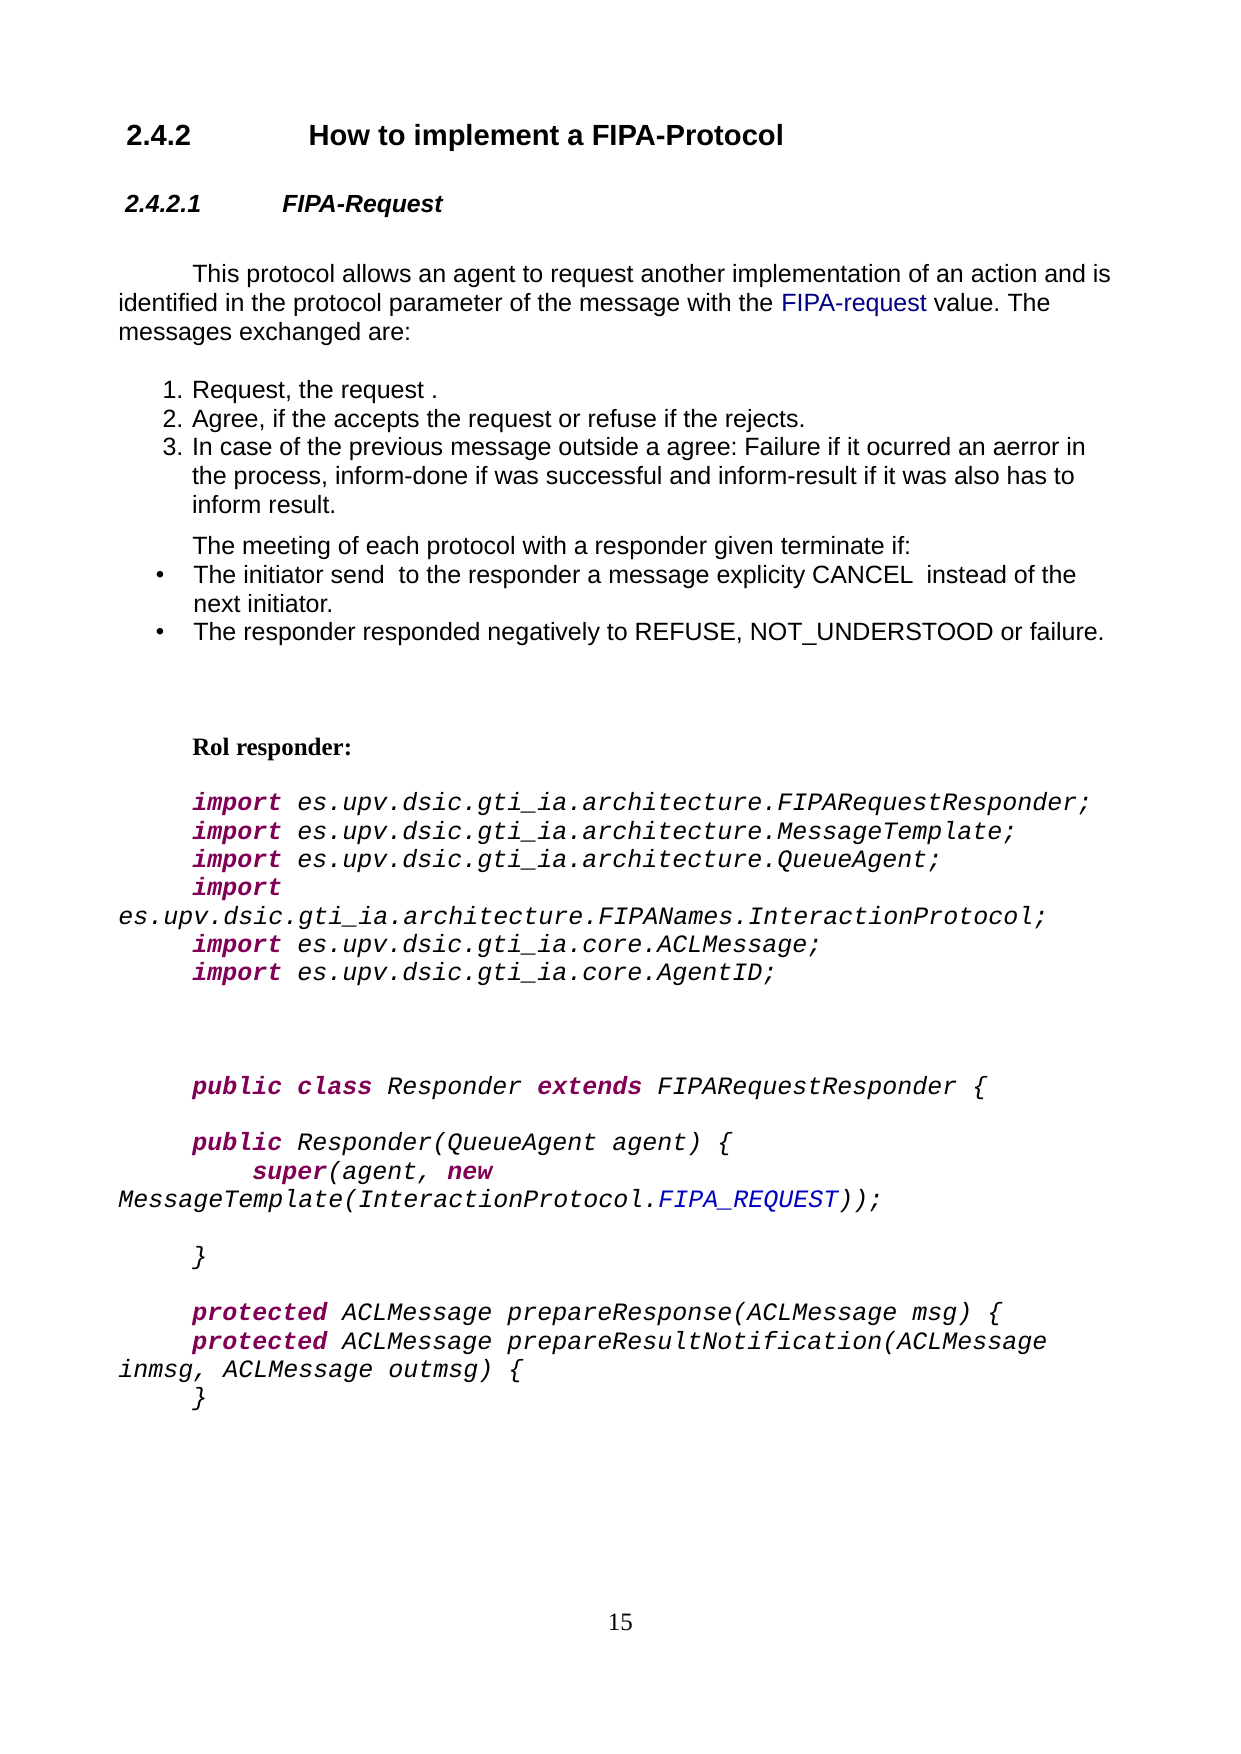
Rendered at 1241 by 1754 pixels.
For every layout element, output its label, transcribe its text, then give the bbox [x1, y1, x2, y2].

list Agree, if the accepts the request or refuse if the rejects. [162, 403, 1122, 432]
list The responder responded negatively to REFUSE, NOT_UNDERSTOOD or failure. [156, 617, 1122, 646]
text public class Responder extends FIPARequestResponder { [118, 1073, 1122, 1102]
list In case of the previous message outside a agree: Failure if it ocurred an aerror in the process, inform-done if was successful and inform-result if it was also has to inform result. [162, 432, 1122, 518]
text Rol responder: [118, 732, 1122, 761]
text This protocol allows an agent to request another implementation of an action and is identified in the protocol parameter of the message with the FIPA-request value. The messages exchanged are: [118, 259, 1122, 345]
text import es.upv.dsic.gti_ia.architecture.FIPANames.InteractionProtocol; [118, 875, 1122, 932]
text import es.upv.dsic.gti_ia.architecture.FIPARequestResponder; [118, 790, 1122, 818]
text super(agent, new MessageTemplate(InteractionProtocol.FIPA_REQUEST)); [118, 1158, 1122, 1215]
text protected ACLMessage prepareResultNotification(ACLMessage inmsg, ACLMessage outmsg) { [118, 1328, 1122, 1385]
text } [118, 1385, 1122, 1413]
text import es.upv.dsic.gti_ia.architecture.QueueAgent; [118, 847, 1122, 875]
text import es.upv.dsic.gti_ia.architecture.MessageTemplate; [118, 818, 1122, 847]
subtitle FIPA-Request [118, 189, 1122, 218]
text import es.upv.dsic.gti_ia.core.AgentID; [118, 960, 1122, 988]
text import es.upv.dsic.gti_ia.core.ACLMessage; [118, 932, 1122, 960]
list Request, the request . [162, 375, 1122, 403]
text public Responder(QueueAgent agent) { [118, 1130, 1122, 1158]
list The initiator send to the responder a message explicity CANCEL instead of the next initiator. [156, 560, 1122, 617]
text protected ACLMessage prepareResponse(ACLMessage msg) { [118, 1300, 1122, 1328]
text } [118, 1243, 1122, 1272]
text The meeting of each protocol with a responder given terminate if: [118, 531, 1122, 560]
subtitle How to implement a FIPA-Protocol [118, 118, 1122, 152]
